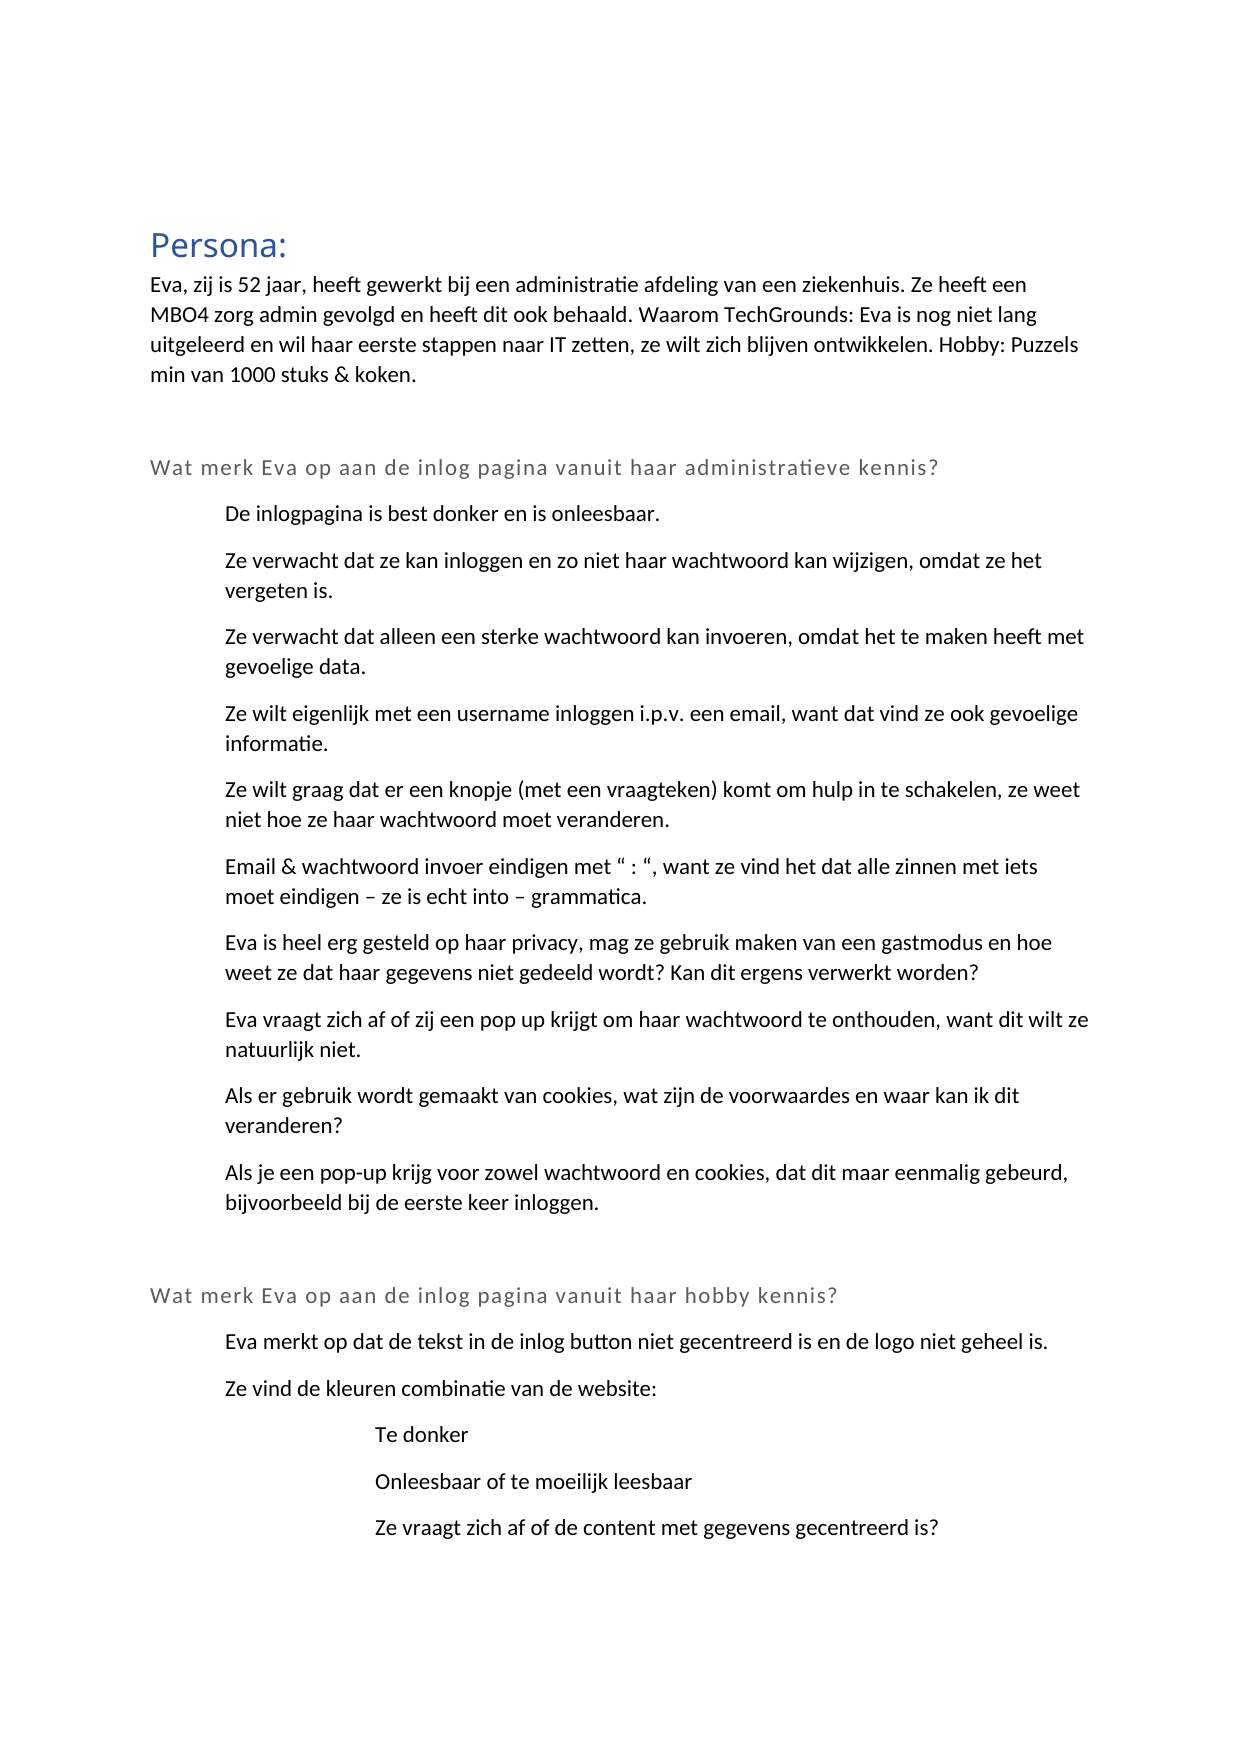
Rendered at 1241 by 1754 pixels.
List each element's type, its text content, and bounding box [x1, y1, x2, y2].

text Eva vraagt zich af of zij een pop up krijgt om haar wachtwoord te onthouden, want dit wilt ze natuurlijk niet. [225, 1005, 1090, 1063]
text Ze vind de kleuren combinatie van de website: [150, 1374, 1090, 1402]
subtitle Persona: [150, 222, 1090, 267]
text Eva merkt op dat de tekst in de inlog button niet gecentreerd is en de logo niet geheel is. [150, 1327, 1090, 1355]
text Eva, zij is 52 jaar, heeft gewerkt bij een administratie afdeling van een ziekenhuis. Ze heeft een MBO4 zorg admin gevolgd en heeft dit ook behaald. Waarom TechGrounds: Eva is nog niet lang uitgeleerd en wil haar eerste stappen naar IT zetten, ze wilt zich blijven ontwikkelen. Hobby: Puzzels min van 1000 stuks & koken. [150, 270, 1090, 388]
text Wat merk Eva op aan de inlog pagina vanuit haar administratieve kennis? [150, 453, 1090, 481]
text Als er gebruik wordt gemaakt van cookies, wat zijn de voorwaardes en waar kan ik dit veranderen? [225, 1081, 1090, 1139]
text Ze verwacht dat alleen een sterke wachtwoord kan invoeren, omdat het te maken heeft met gevoelige data. [225, 622, 1090, 680]
text Onleesbaar of te moeilijk leesbaar [150, 1467, 1090, 1495]
text De inlogpagina is best donker en is onleesbaar. [150, 499, 1090, 527]
text Ze wilt graag dat er een knopje (met een vraagteken) komt om hulp in te schakelen, ze weet niet hoe ze haar wachtwoord moet veranderen. [225, 775, 1090, 833]
text Eva is heel erg gesteld op haar privacy, mag ze gebruik maken van een gastmodus en hoe weet ze dat haar gegevens niet gedeeld wordt? Kan dit ergens verwerkt worden? [225, 928, 1090, 986]
text Als je een pop-up krijg voor zowel wachtwoord en cookies, dat dit maar eenmalig gebeurd, bijvoorbeeld bij de eerste keer inloggen. [225, 1158, 1090, 1216]
text Wat merk Eva op aan de inlog pagina vanuit haar hobby kennis? [150, 1281, 1090, 1309]
text Te donker [150, 1420, 1090, 1448]
text Ze verwacht dat ze kan inloggen en zo niet haar wachtwoord kan wijzigen, omdat ze het vergeten is. [225, 546, 1090, 604]
text Ze vraagt zich af of de content met gegevens gecentreerd is? [150, 1513, 1090, 1542]
text Email & wachtwoord invoer eindigen met “ : “, want ze vind het dat alle zinnen met iets moet eindigen – ze is echt into – grammatica. [225, 852, 1090, 910]
text Ze wilt eigenlijk met een username inloggen i.p.v. een email, want dat vind ze ook gevoelige informatie. [225, 699, 1090, 757]
